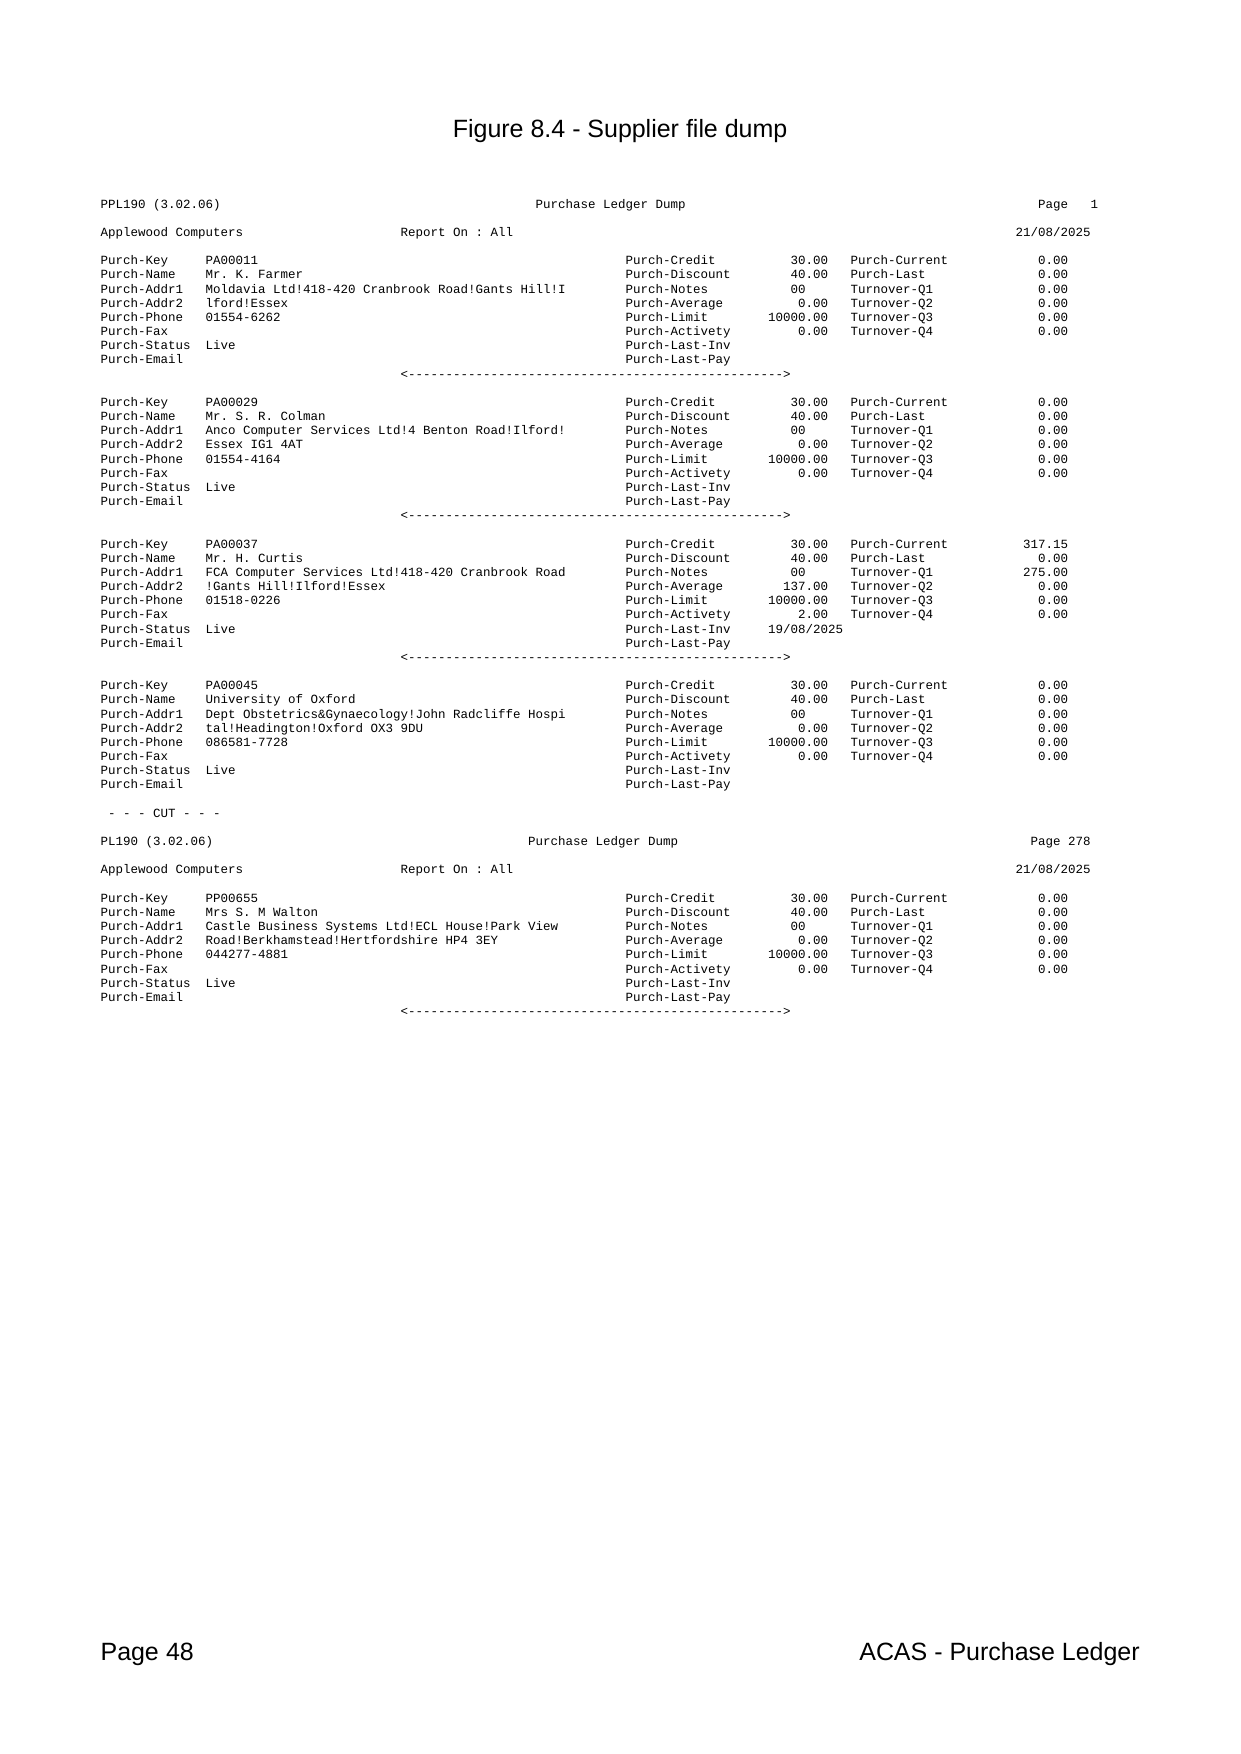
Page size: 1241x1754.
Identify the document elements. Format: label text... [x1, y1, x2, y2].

text Purch-Fax Purch-Activety 0.00 Turnover-Q4 0.00 [100, 467, 1140, 481]
text <--------------------------------------------------> [100, 1005, 1140, 1019]
text Purch-Name Mrs S. M Walton Purch-Discount 40.00 Purch-Last 0.00 [100, 906, 1140, 920]
text Purch-Fax Purch-Activety 0.00 Turnover-Q4 0.00 [100, 750, 1140, 764]
text Purch-Fax Purch-Activety 2.00 Turnover-Q4 0.00 [100, 608, 1140, 623]
text Purch-Addr2 lford!Essex Purch-Average 0.00 Turnover-Q2 0.00 [100, 297, 1140, 311]
text <--------------------------------------------------> [100, 651, 1140, 665]
text Purch-Phone 01554-4164 Purch-Limit 10000.00 Turnover-Q3 0.00 [100, 453, 1140, 467]
text Purch-Addr1 Anco Computer Services Ltd!4 Benton Road!Ilford! Purch-Notes 00 Turnover-Q1 0.00 [100, 424, 1140, 438]
text Purch-Email Purch-Last-Pay [100, 778, 1140, 793]
text Applewood Computers Report On : All 21/08/2025 [100, 226, 1140, 240]
text Purch-Addr1 Dept Obstetrics&Gynaecology!John Radcliffe Hospi Purch-Notes 00 Turnover-Q1 0.00 [100, 708, 1140, 722]
text Purch-Phone 01518-0226 Purch-Limit 10000.00 Turnover-Q3 0.00 [100, 594, 1140, 608]
text Purch-Addr2 Road!Berkhamstead!Hertfordshire HP4 3EY Purch-Average 0.00 Turnover-Q2 0.00 [100, 934, 1140, 948]
text Purch-Name Mr. S. R. Colman Purch-Discount 40.00 Purch-Last 0.00 [100, 410, 1140, 424]
text Purch-Phone 086581-7728 Purch-Limit 10000.00 Turnover-Q3 0.00 [100, 736, 1140, 750]
text Purch-Addr1 Moldavia Ltd!418-420 Cranbrook Road!Gants Hill!I Purch-Notes 00 Turnover-Q1 0.00 [100, 283, 1140, 297]
text Purch-Phone 044277-4881 Purch-Limit 10000.00 Turnover-Q3 0.00 [100, 948, 1140, 963]
text Purch-Key PP00655 Purch-Credit 30.00 Purch-Current 0.00 [100, 892, 1140, 906]
text Purch-Key PA00037 Purch-Credit 30.00 Purch-Current 317.15 [100, 538, 1140, 552]
text Purch-Addr2 Essex IG1 4AT Purch-Average 0.00 Turnover-Q2 0.00 [100, 438, 1140, 453]
text Purch-Key PA00029 Purch-Credit 30.00 Purch-Current 0.00 [100, 396, 1140, 410]
text Purch-Fax Purch-Activety 0.00 Turnover-Q4 0.00 [100, 963, 1140, 977]
text PL190 (3.02.06) Purchase Ledger Dump Page 278 [100, 835, 1140, 849]
text Applewood Computers Report On : All 21/08/2025 [100, 863, 1140, 878]
text Purch-Email Purch-Last-Pay [100, 637, 1140, 651]
text Purch-Addr2 !Gants Hill!Ilford!Essex Purch-Average 137.00 Turnover-Q2 0.00 [100, 580, 1140, 594]
text Purch-Addr1 FCA Computer Services Ltd!418-420 Cranbrook Road Purch-Notes 00 Turnover-Q1 275.00 [100, 566, 1140, 580]
text Purch-Status Live Purch-Last-Inv [100, 481, 1140, 495]
text Purch-Name Mr. H. Curtis Purch-Discount 40.00 Purch-Last 0.00 [100, 552, 1140, 566]
text Purch-Email Purch-Last-Pay [100, 991, 1140, 1005]
text Purch-Name University of Oxford Purch-Discount 40.00 Purch-Last 0.00 [100, 693, 1140, 708]
text Purch-Addr1 Castle Business Systems Ltd!ECL House!Park View Purch-Notes 00 Turnover-Q1 0.00 [100, 920, 1140, 934]
text Purch-Fax Purch-Activety 0.00 Turnover-Q4 0.00 [100, 325, 1140, 339]
text Purch-Status Live Purch-Last-Inv 19/08/2025 [100, 623, 1140, 637]
text Purch-Name Mr. K. Farmer Purch-Discount 40.00 Purch-Last 0.00 [100, 268, 1140, 283]
text PPL190 (3.02.06) Purchase Ledger Dump Page 1 [100, 198, 1140, 212]
text <--------------------------------------------------> [100, 368, 1140, 382]
text Purch-Key PA00011 Purch-Credit 30.00 Purch-Current 0.00 [100, 254, 1140, 268]
text Figure 8.4 - Supplier file dump [100, 113, 1140, 142]
text - - - CUT - - - [100, 807, 1140, 821]
text Purch-Key PA00045 Purch-Credit 30.00 Purch-Current 0.00 [100, 679, 1140, 693]
text Purch-Status Live Purch-Last-Inv [100, 339, 1140, 353]
text Purch-Status Live Purch-Last-Inv [100, 764, 1140, 778]
text Purch-Phone 01554-6262 Purch-Limit 10000.00 Turnover-Q3 0.00 [100, 311, 1140, 325]
text Purch-Email Purch-Last-Pay [100, 353, 1140, 368]
text Purch-Status Live Purch-Last-Inv [100, 977, 1140, 991]
text Purch-Addr2 tal!Headington!Oxford OX3 9DU Purch-Average 0.00 Turnover-Q2 0.00 [100, 722, 1140, 736]
text <--------------------------------------------------> [100, 509, 1140, 523]
text Purch-Email Purch-Last-Pay [100, 495, 1140, 509]
